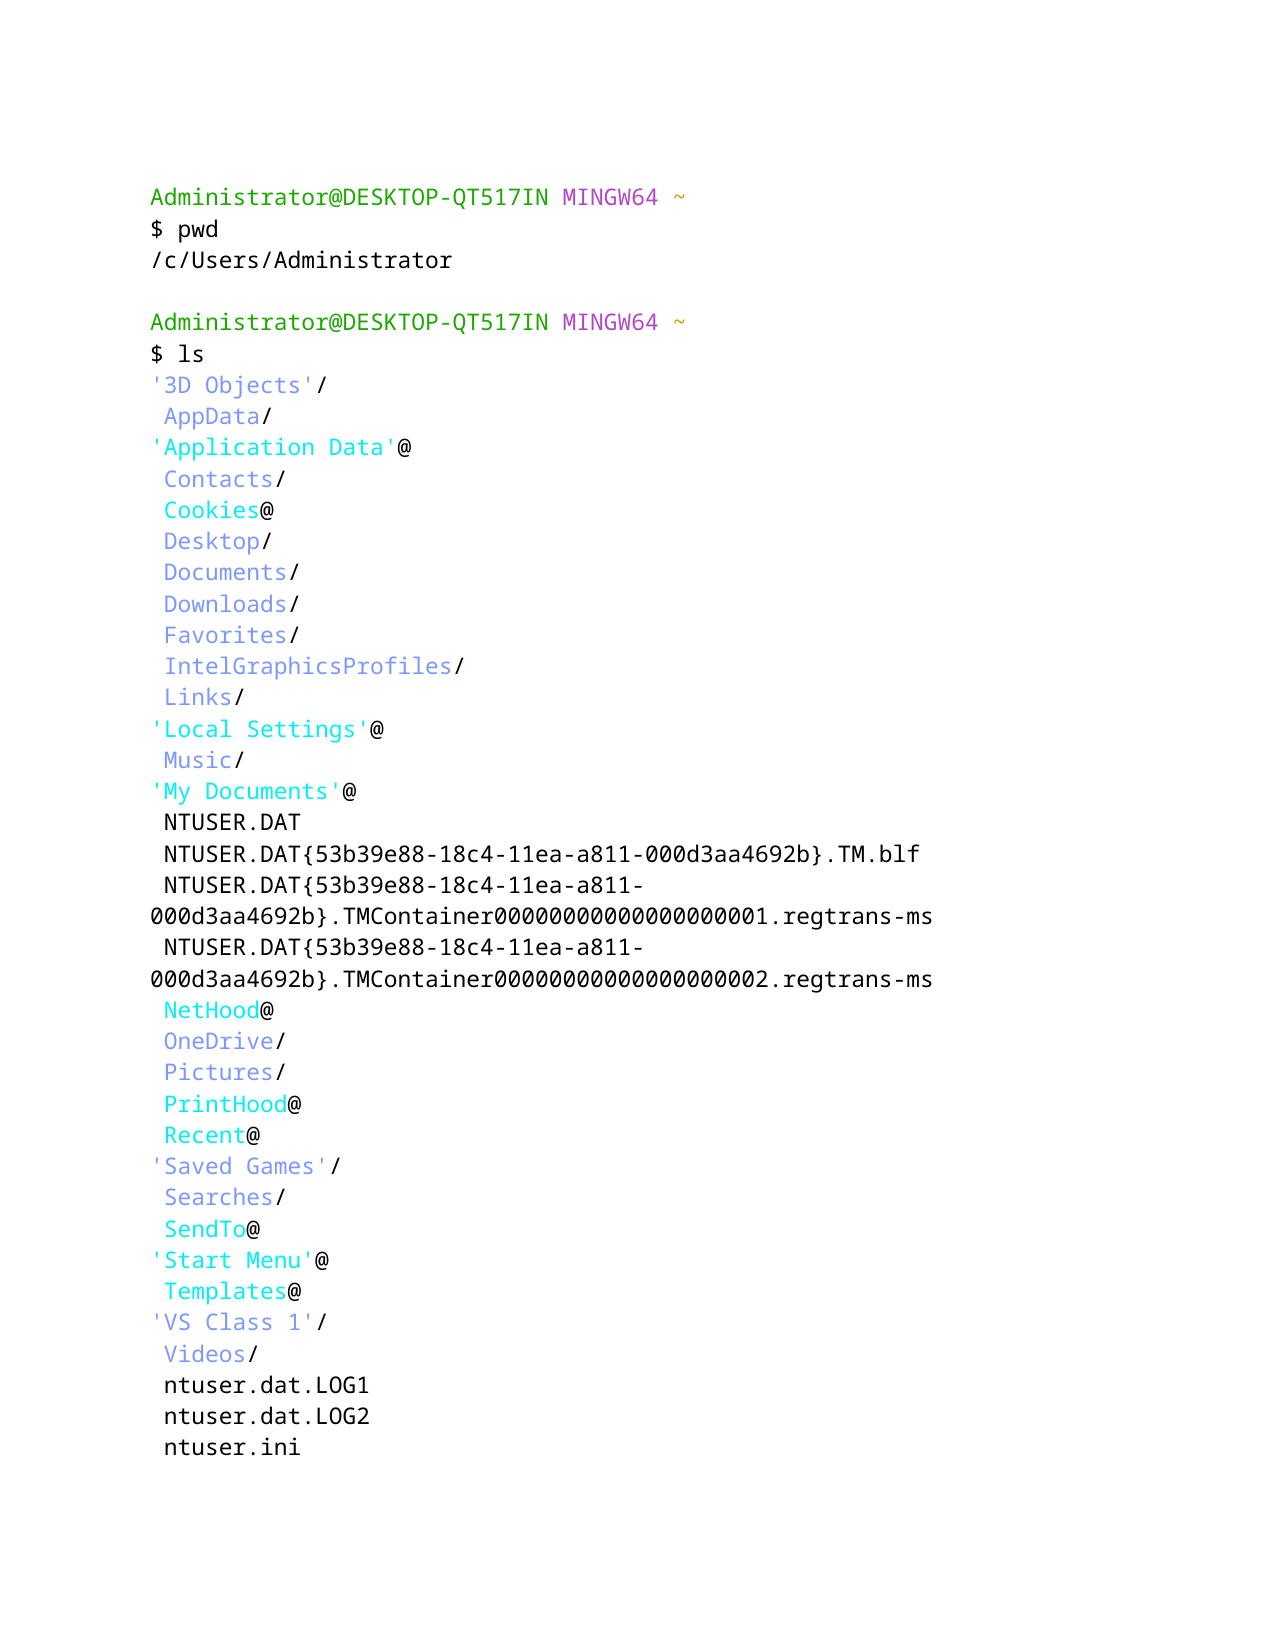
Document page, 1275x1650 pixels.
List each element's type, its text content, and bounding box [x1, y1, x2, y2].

text Templates@ [150, 1275, 1125, 1306]
text Music/ [150, 744, 1125, 775]
text Searches/ [150, 1181, 1125, 1212]
text IntelGraphicsProfiles/ [150, 650, 1125, 681]
text Recent@ [150, 1119, 1125, 1150]
text 'Local Settings'@ [150, 712, 1125, 744]
text $ ls [150, 337, 1125, 369]
text 'Saved Games'/ [150, 1150, 1125, 1181]
text AppData/ [150, 400, 1125, 431]
text OneDrive/ [150, 1025, 1125, 1056]
text NTUSER.DAT{53b39e88-18c4-11ea-a811-000d3aa4692b}.TM.blf [150, 837, 1125, 869]
text '3D Objects'/ [150, 369, 1125, 400]
text NTUSER.DAT{53b39e88-18c4-11ea-a811-000d3aa4692b}.TMContainer00000000000000000001.regtrans-ms [150, 869, 1125, 931]
text Administrator@DESKTOP-QT517IN MINGW64 ~ [150, 306, 1125, 337]
text Desktop/ [150, 525, 1125, 556]
text Favorites/ [150, 619, 1125, 650]
text ntuser.dat.LOG1 [150, 1369, 1125, 1400]
text ntuser.dat.LOG2 [150, 1400, 1125, 1431]
text NTUSER.DAT [150, 806, 1125, 837]
text $ pwd [150, 212, 1125, 244]
text /c/Users/Administrator [150, 244, 1125, 275]
text PrintHood@ [150, 1087, 1125, 1119]
text Documents/ [150, 556, 1125, 587]
text NetHood@ [150, 994, 1125, 1025]
text NTUSER.DAT{53b39e88-18c4-11ea-a811-000d3aa4692b}.TMContainer00000000000000000002.regtrans-ms [150, 931, 1125, 994]
text 'My Documents'@ [150, 775, 1125, 806]
text Contacts/ [150, 462, 1125, 494]
text 'Start Menu'@ [150, 1244, 1125, 1275]
text SendTo@ [150, 1212, 1125, 1244]
text ntuser.ini [150, 1431, 1125, 1462]
text 'VS Class 1'/ [150, 1306, 1125, 1337]
text Videos/ [150, 1337, 1125, 1369]
text 'Application Data'@ [150, 431, 1125, 462]
text Cookies@ [150, 494, 1125, 525]
text Pictures/ [150, 1056, 1125, 1087]
text Links/ [150, 681, 1125, 712]
text Downloads/ [150, 587, 1125, 619]
text Administrator@DESKTOP-QT517IN MINGW64 ~ [150, 181, 1125, 212]
